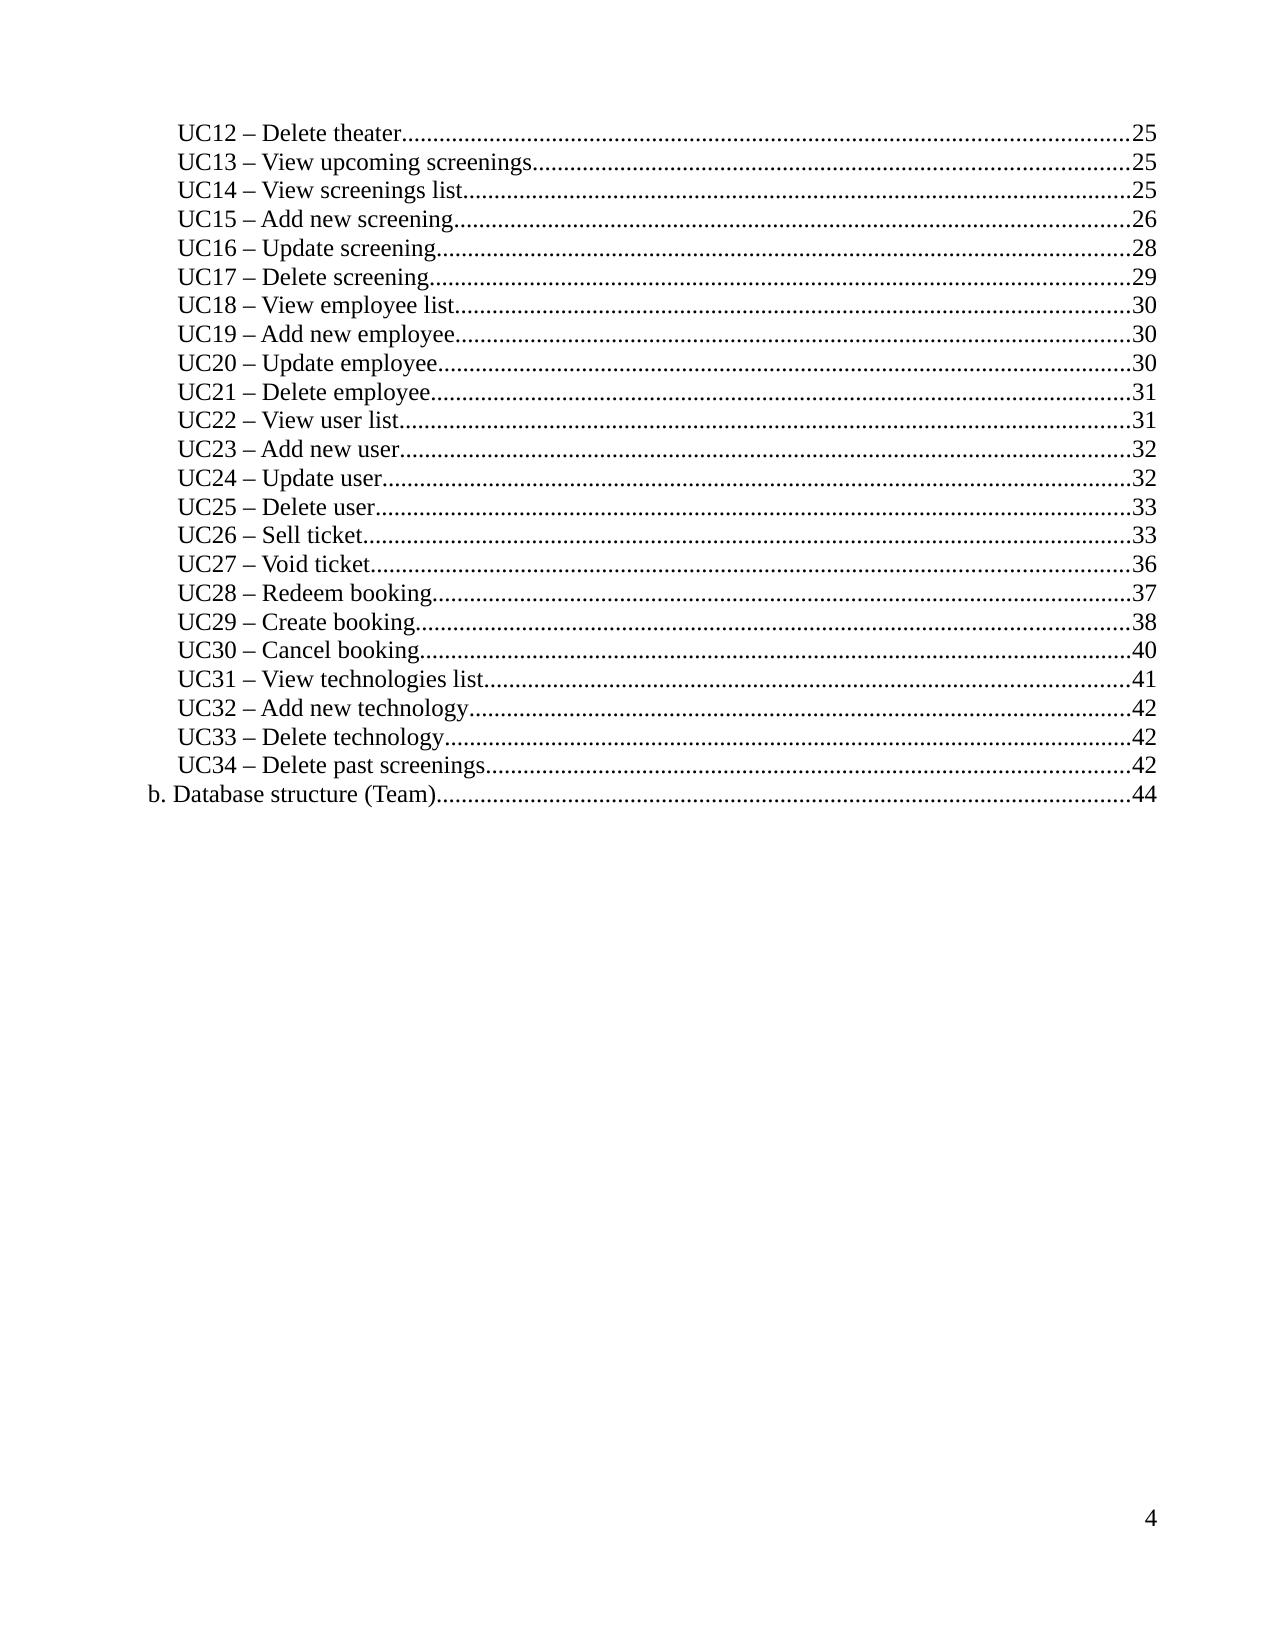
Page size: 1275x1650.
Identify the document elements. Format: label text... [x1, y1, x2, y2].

text UC33 – Delete technology 42 [177, 722, 1157, 751]
text UC31 – View technologies list 41 [177, 664, 1157, 693]
text UC29 – Create booking 38 [177, 607, 1157, 636]
text UC30 – Cancel booking 40 [177, 636, 1157, 664]
text UC14 – View screenings list 25 [177, 176, 1157, 204]
text UC34 – Delete past screenings 42 [177, 751, 1157, 779]
text UC13 – View upcoming screenings 25 [177, 147, 1157, 176]
text UC32 – Add new technology 42 [177, 693, 1157, 722]
text UC25 – Delete user 33 [177, 492, 1157, 521]
text UC26 – Sell ticket 33 [177, 521, 1157, 549]
text UC22 – View user list 31 [177, 406, 1157, 434]
text UC12 – Delete theater 25 [177, 118, 1157, 147]
text UC16 – Update screening 28 [177, 233, 1157, 262]
text UC21 – Delete employee 31 [177, 377, 1157, 406]
text UC17 – Delete screening 29 [177, 262, 1157, 291]
text UC18 – View employee list 30 [177, 291, 1157, 319]
text UC28 – Redeem booking 37 [177, 578, 1157, 607]
text UC23 – Add new user 32 [177, 434, 1157, 463]
text b. Database structure (Team) 44 [148, 779, 1157, 808]
text UC24 – Update user 32 [177, 463, 1157, 492]
text UC27 – Void ticket 36 [177, 549, 1157, 578]
text UC20 – Update employee 30 [177, 348, 1157, 377]
text UC15 – Add new screening 26 [177, 204, 1157, 233]
text UC19 – Add new employee 30 [177, 319, 1157, 348]
